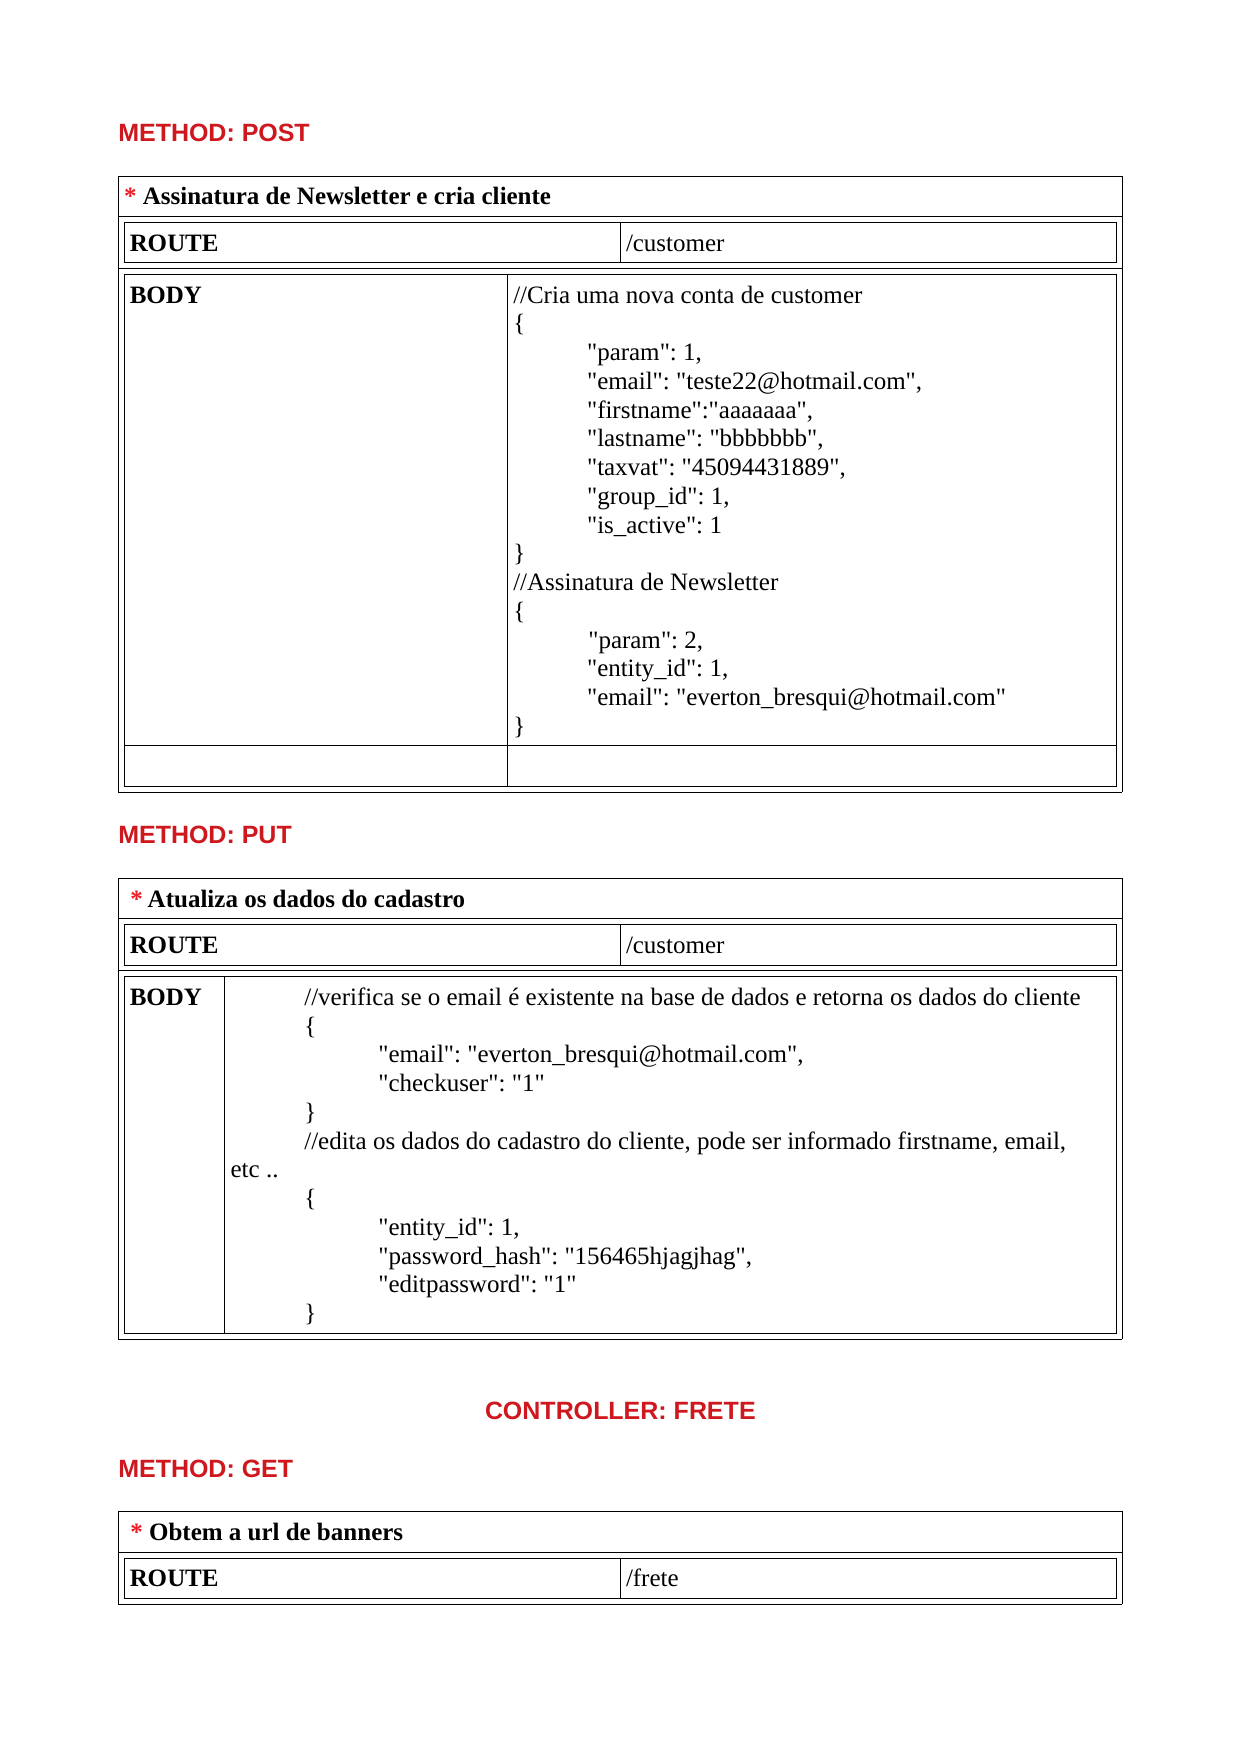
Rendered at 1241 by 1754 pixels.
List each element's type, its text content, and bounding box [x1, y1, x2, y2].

table_cell [119, 919, 1122, 970]
text METHOD: GET [118, 1454, 1122, 1483]
table_header //verifica se o email é existente na base de dados e retorna os dados do cliente { "email": "everton_bresqui@hotmail.com", "checkuser": "1" } //edita os dados do cadastro do cliente, pode ser informado firstname, email, etc .. { "entity_id": 1, "password_hash": "156465hjagjhag", "editpassword": "1" } [225, 977, 1116, 1333]
table_header ROUTE [125, 925, 620, 964]
table_header //Cria uma nova conta de customer { "param": 1, "email": "teste22@hotmail.com", "firstname":"aaaaaaa", "lastname": "bbbbbbb", "taxvat": "45094431889", "group_id": 1, "is_active": 1 } //Assinatura de Newsletter { "param": 2, "entity_id": 1, "email": "everton_bresqui@hotmail.com" } [508, 275, 1116, 745]
table_cell [119, 971, 1122, 1339]
table_cell [119, 269, 1122, 792]
table_header * Obtem a url de banners [119, 1512, 1122, 1552]
table_cell [119, 217, 1122, 268]
table_header * Assinatura de Newsletter e cria cliente [119, 177, 1122, 216]
table_cell [119, 1553, 1122, 1604]
table_header /customer [621, 925, 1116, 964]
table_header /frete [621, 1559, 1116, 1598]
table_header BODY [125, 977, 224, 1333]
table_cell [125, 746, 507, 786]
text METHOD: PUT [118, 821, 1122, 849]
table_header * Atualiza os dados do cadastro [119, 879, 1122, 918]
table_header ROUTE [125, 223, 620, 262]
text CONTROLLER: FRETE [118, 1396, 1122, 1425]
table_header ROUTE [125, 1559, 620, 1598]
text METHOD: POST [118, 118, 1122, 147]
table_cell [508, 746, 1116, 786]
table_header BODY [125, 275, 507, 745]
table_header /customer [621, 223, 1116, 262]
